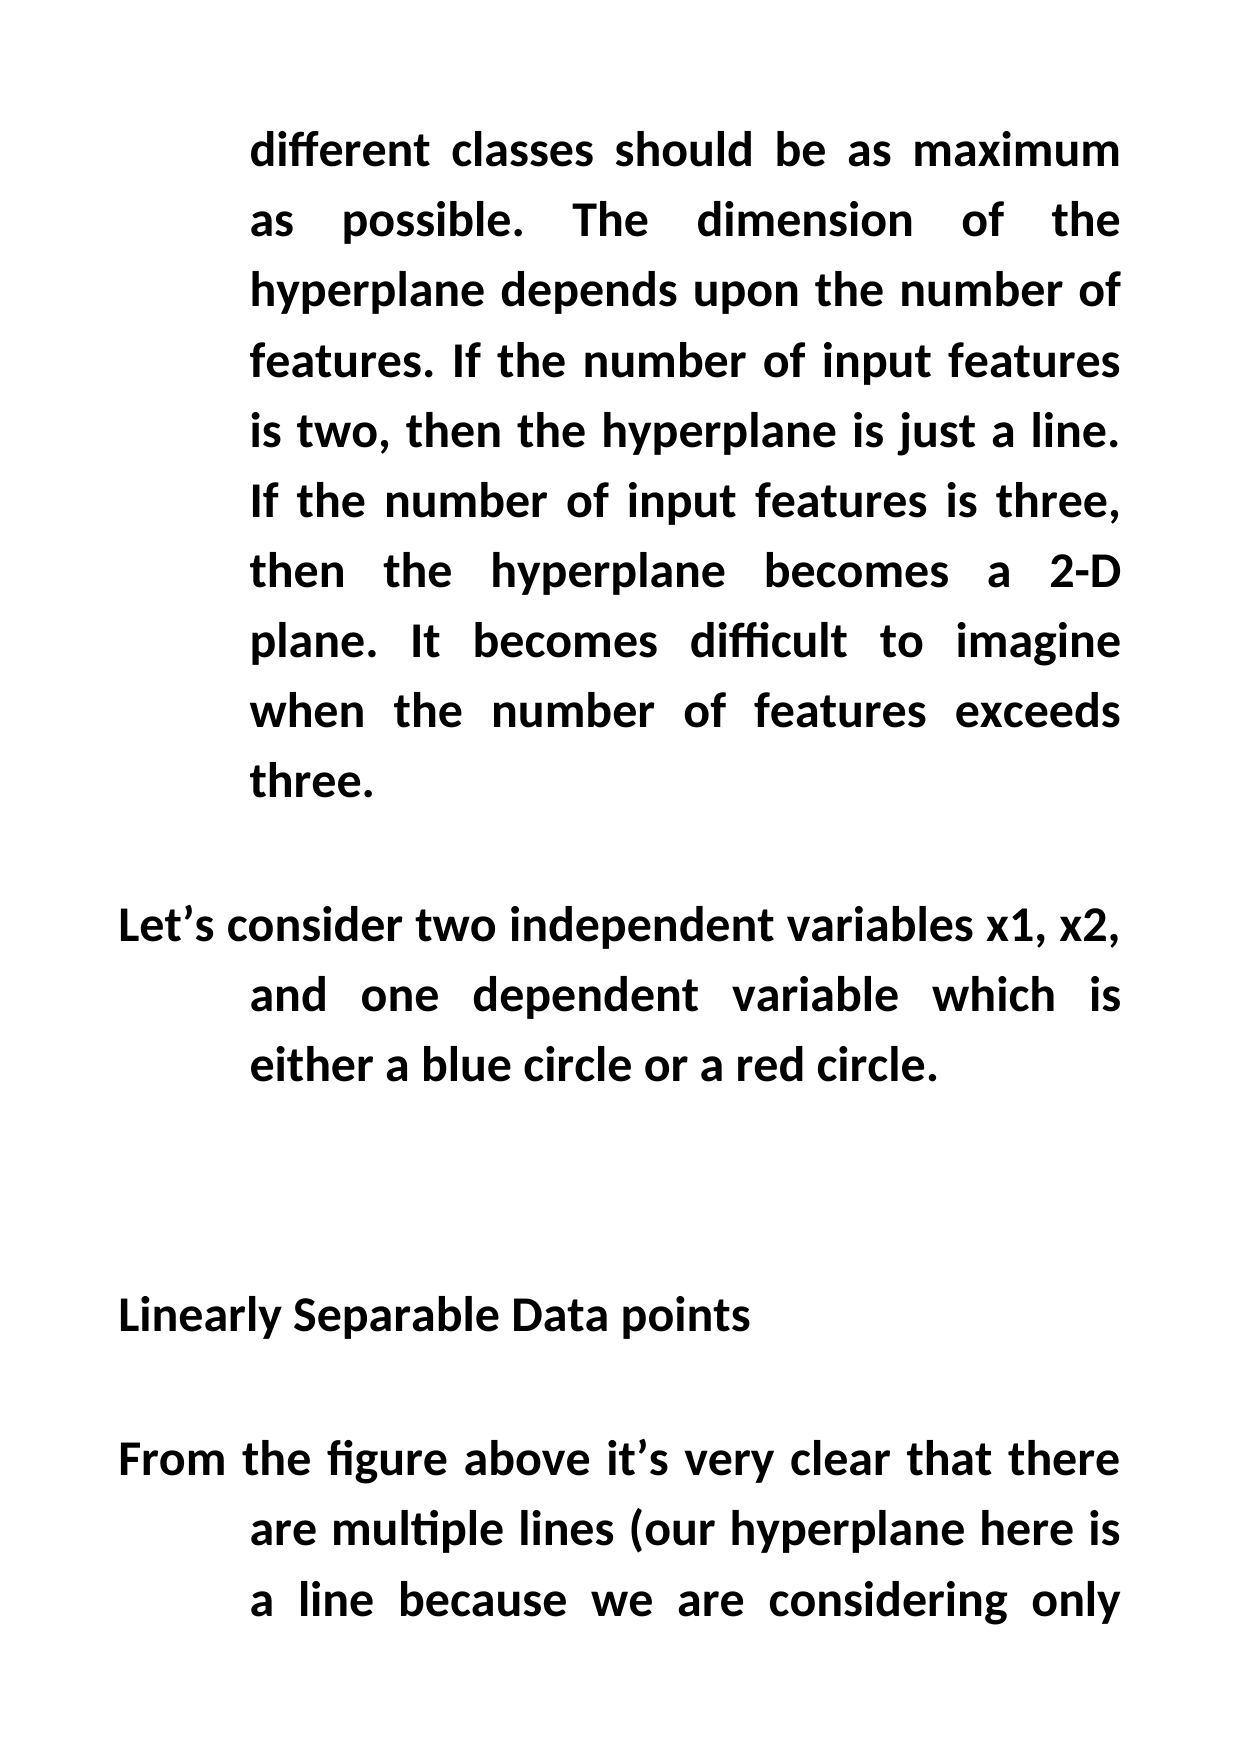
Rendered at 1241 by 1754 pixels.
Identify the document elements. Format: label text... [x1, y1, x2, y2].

text different classes should be as maximum as possible. The dimension of the hyperplane depends upon the number of features. If the number of input features is two, then the hyperplane is just a line. If the number of input features is three, then the hyperplane becomes a 2-D plane. It becomes difficult to imagine when the number of features exceeds three. [118, 118, 1122, 810]
text Let’s consider two independent variables x1, x2, and one dependent variable which is either a blue circle or a red circle. [118, 893, 1122, 1094]
text From the figure above it’s very clear that there are multiple lines (our hyperplane here is a line because we are considering only [118, 1427, 1122, 1628]
text Linearly Separable Data points [118, 1283, 1122, 1344]
